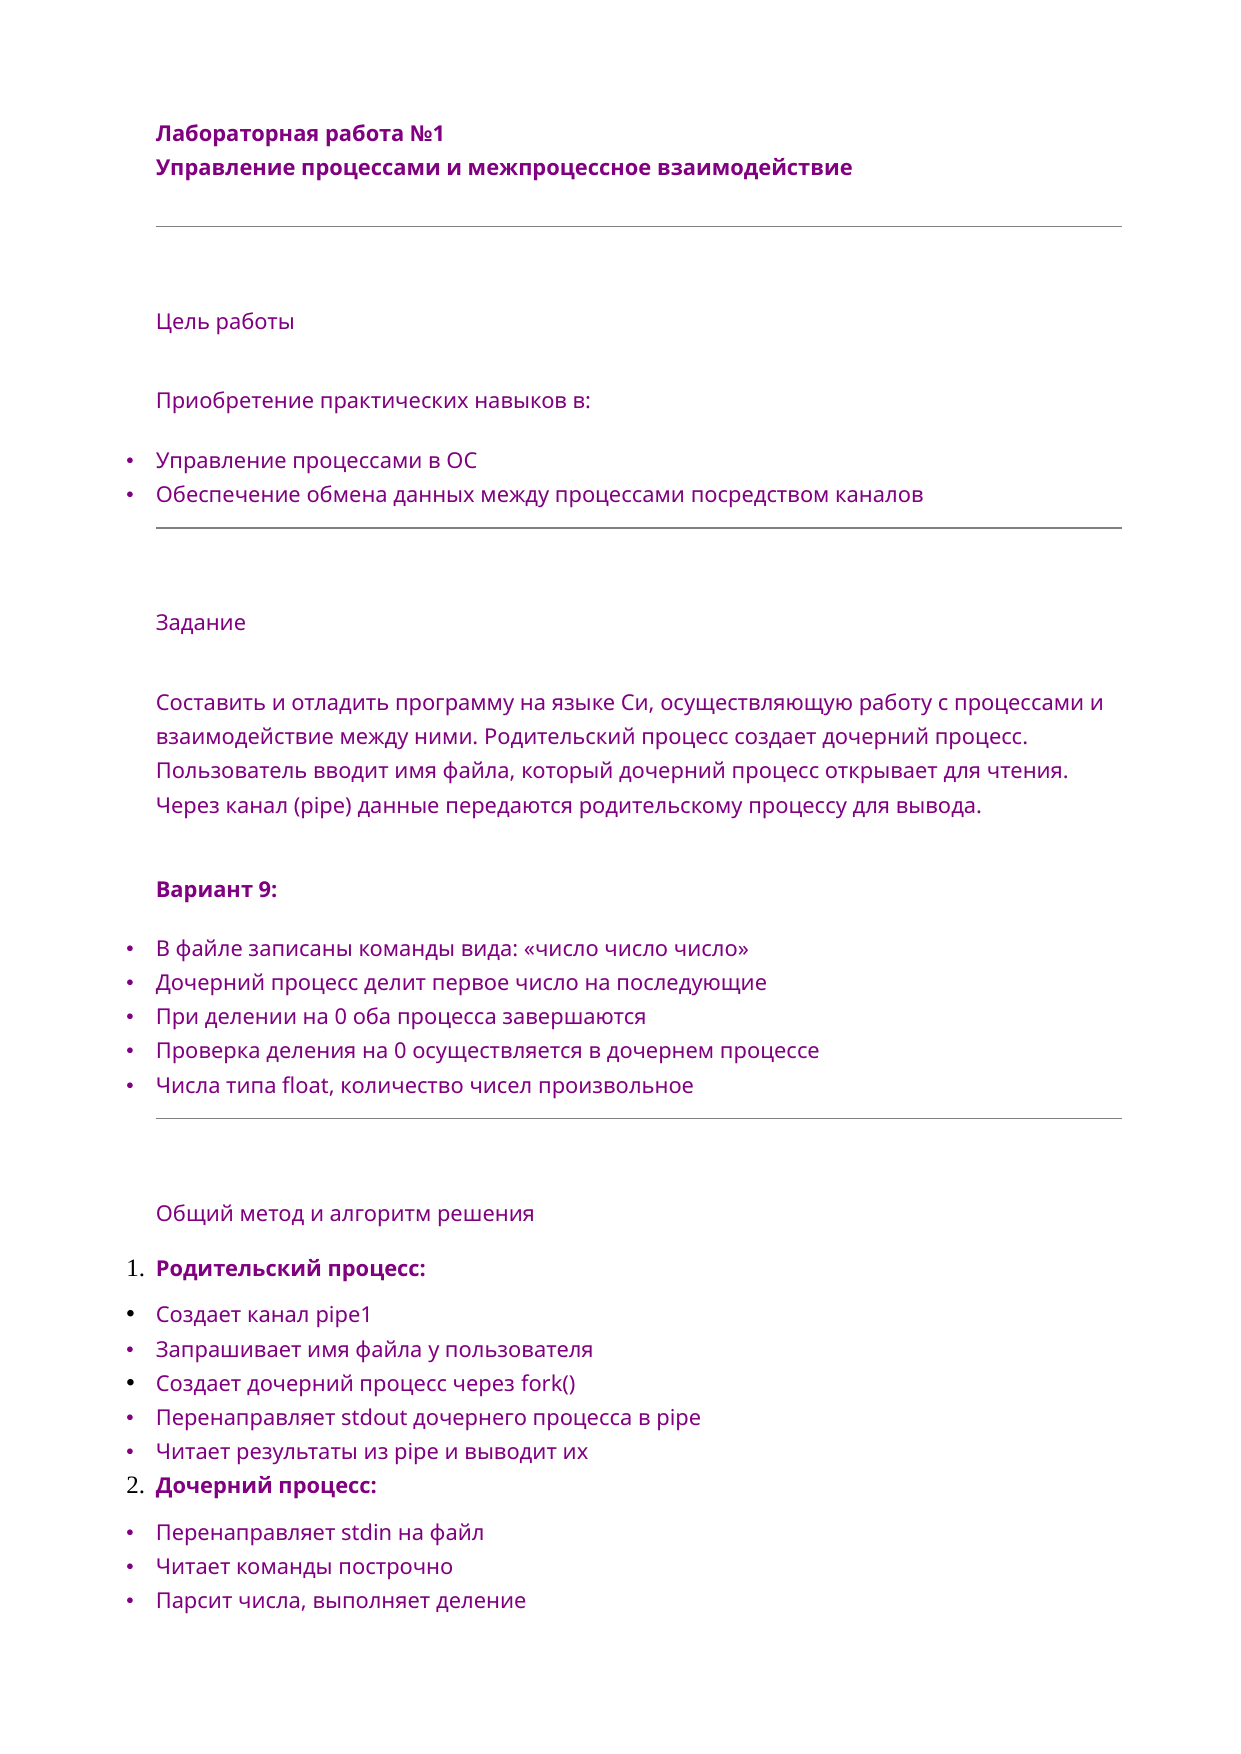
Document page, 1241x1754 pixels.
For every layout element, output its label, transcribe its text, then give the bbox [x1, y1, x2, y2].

subtitle Задание [156, 607, 1122, 637]
text Лабораторная работа №1 Управление процессами и межпроцессное взаимодействие [156, 118, 1122, 182]
list Обеспечение обмена данных между процессами посредством каналов [156, 479, 1122, 509]
list Создает дочерний процесс через fork() [156, 1368, 1122, 1398]
list Проверка деления на 0 осуществляется в дочернем процессе [156, 1035, 1122, 1065]
subtitle Общий метод и алгоритм решения [156, 1198, 1122, 1228]
list Перенаправляет stdout дочернего процесса в pipe [156, 1402, 1122, 1432]
subtitle Цель работы [156, 306, 1122, 336]
list Парсит числа, выполняет деление [156, 1585, 1122, 1615]
list Родительский процесс: [156, 1253, 1122, 1283]
list Числа типа float, количество чисел произвольное [156, 1069, 1122, 1099]
list При делении на 0 оба процесса завершаются [156, 1001, 1122, 1031]
text Приобретение практических навыков в: [156, 386, 1122, 415]
list Дочерний процесс: [156, 1470, 1122, 1500]
list Создает канал pipe1 [156, 1299, 1122, 1329]
list Дочерний процесс делит первое число на последующие [156, 967, 1122, 997]
list Управление процессами в ОС [156, 445, 1122, 474]
list Запрашивает имя файла у пользователя [156, 1334, 1122, 1363]
list Читает результаты из pipe и выводит их [156, 1436, 1122, 1466]
list Читает команды построчно [156, 1551, 1122, 1581]
list Перенаправляет stdin на файл [156, 1517, 1122, 1547]
text Составить и отладить программу на языке Си, осуществляющую работу с процессами и взаимодействие между ними. Родительский процесс создает дочерний процесс. Пользователь вводит имя файла, который дочерний процесс открывает для чтения. Через канал (pipe) данные передаются родительскому процессу для вывода. [156, 687, 1122, 819]
text Вариант 9: [156, 874, 1122, 903]
list В файле записаны команды вида: «число число число» [156, 933, 1122, 963]
